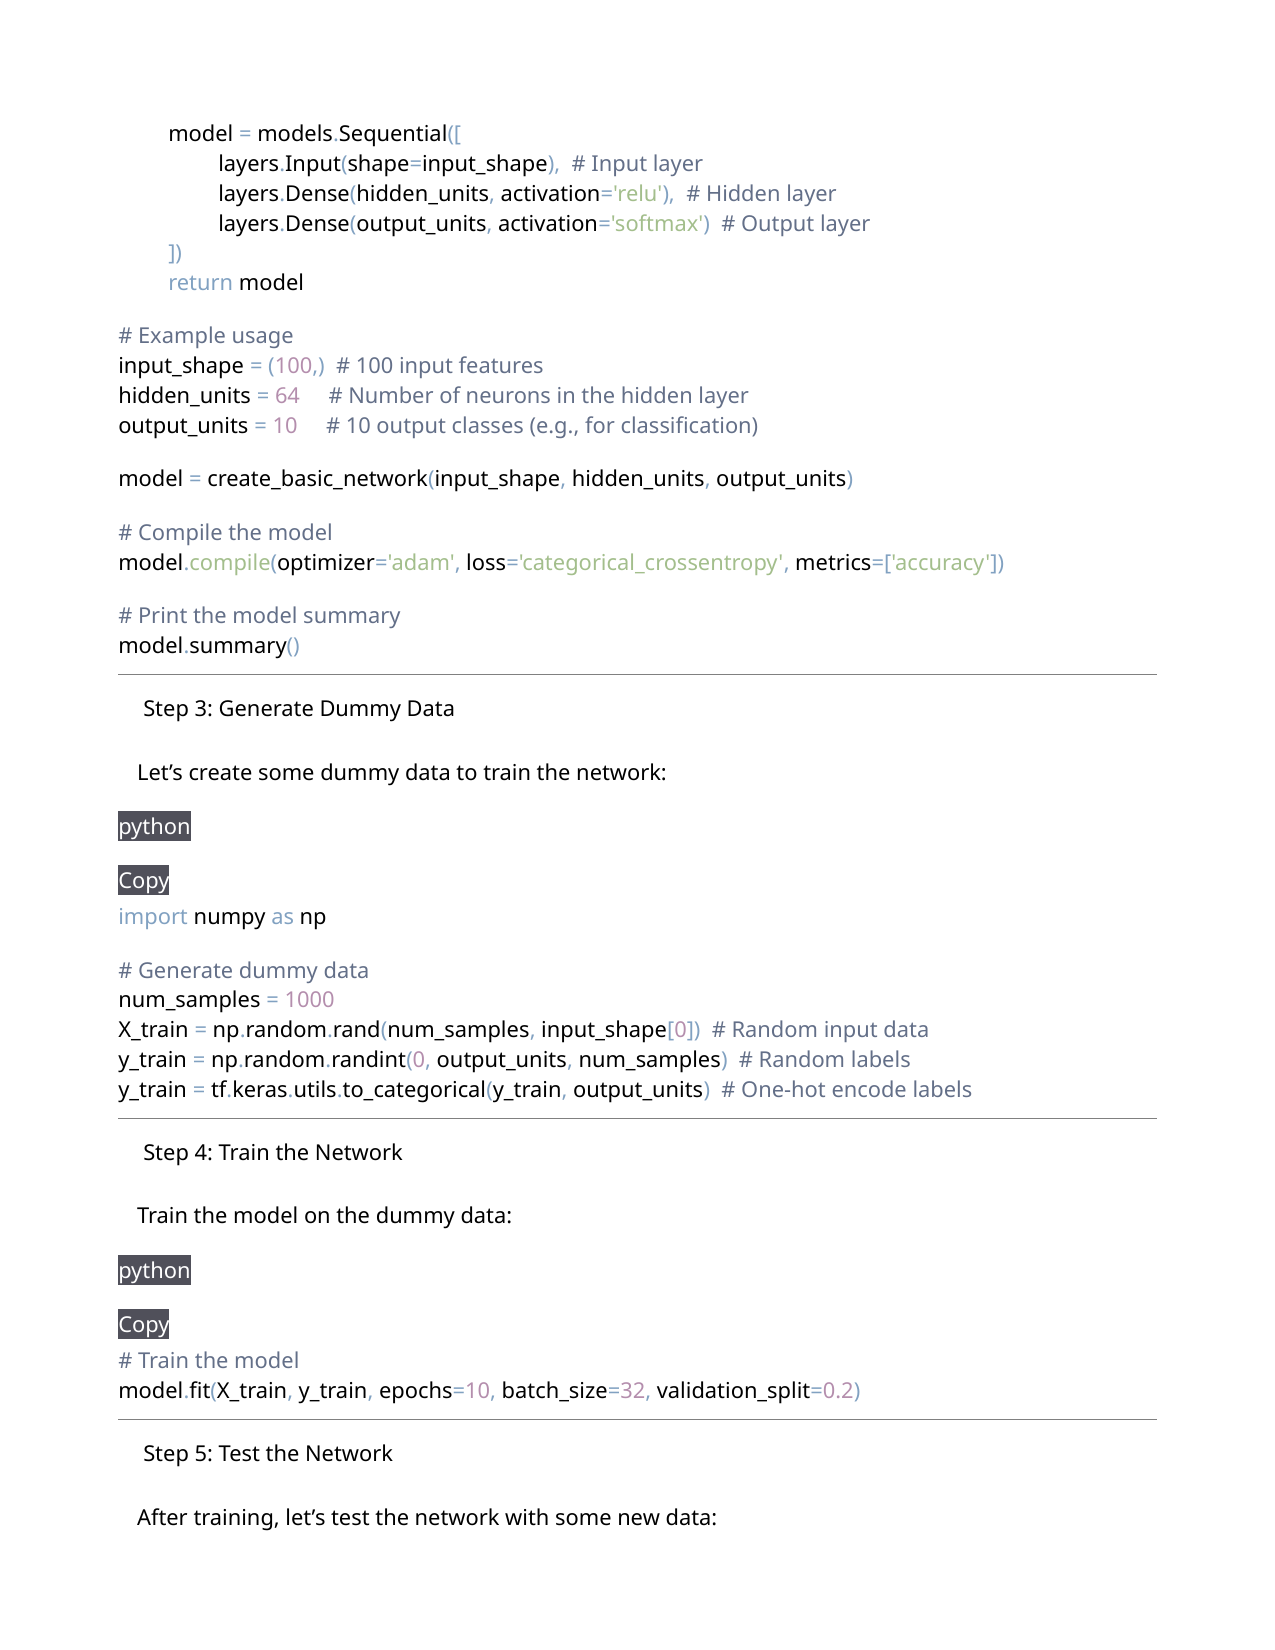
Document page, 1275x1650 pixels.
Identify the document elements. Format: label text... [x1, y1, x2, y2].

text layers.Input(shape=input_shape), # Input layer [118, 148, 1157, 178]
text # Generate dummy data [118, 954, 1157, 984]
text python [118, 1255, 1157, 1285]
text model = create_basic_network(input_shape, hidden_units, output_units) [118, 463, 1157, 493]
text num_samples = 1000 [118, 984, 1157, 1014]
text # Example usage [118, 321, 1157, 350]
text After training, let’s test the network with some new data: [137, 1502, 1157, 1531]
text hidden_units = 64 # Number of neurons in the hidden layer [118, 380, 1157, 410]
text Let’s create some dummy data to train the network: [137, 756, 1157, 786]
text return model [118, 267, 1157, 297]
text Copy [118, 865, 1157, 895]
text model.fit(X_train, y_train, epochs=10, batch_size=32, validation_split=0.2) [118, 1375, 1157, 1405]
text X_train = np.random.rand(num_samples, input_shape[0]) # Random input data [118, 1014, 1157, 1044]
text # Print the model summary [118, 600, 1157, 630]
text y_train = np.random.randint(0, output_units, num_samples) # Random labels [118, 1044, 1157, 1074]
text y_train = tf.keras.utils.to_categorical(y_train, output_units) # One-hot encode labels [118, 1074, 1157, 1103]
text layers.Dense(output_units, activation='softmax') # Output layer [118, 207, 1157, 237]
text import numpy as np [118, 901, 1157, 931]
text output_units = 10 # 10 output classes (e.g., for classification) [118, 410, 1157, 440]
subtitle Step 3: Generate Dummy Data [143, 693, 1157, 723]
text Train the model on the dummy data: [137, 1200, 1157, 1230]
subtitle Step 5: Test the Network [143, 1438, 1157, 1468]
text python [118, 811, 1157, 841]
text layers.Dense(hidden_units, activation='relu'), # Hidden layer [118, 178, 1157, 207]
text input_shape = (100,) # 100 input features [118, 350, 1157, 380]
text ]) [118, 237, 1157, 267]
subtitle Step 4: Train the Network [143, 1137, 1157, 1167]
text model = models.Sequential([ [118, 118, 1157, 148]
text # Compile the model [118, 517, 1157, 547]
text Copy [118, 1309, 1157, 1339]
text # Train the model [118, 1345, 1157, 1375]
text model.compile(optimizer='adam', loss='categorical_crossentropy', metrics=['accuracy']) [118, 547, 1157, 576]
text model.summary() [118, 630, 1157, 659]
